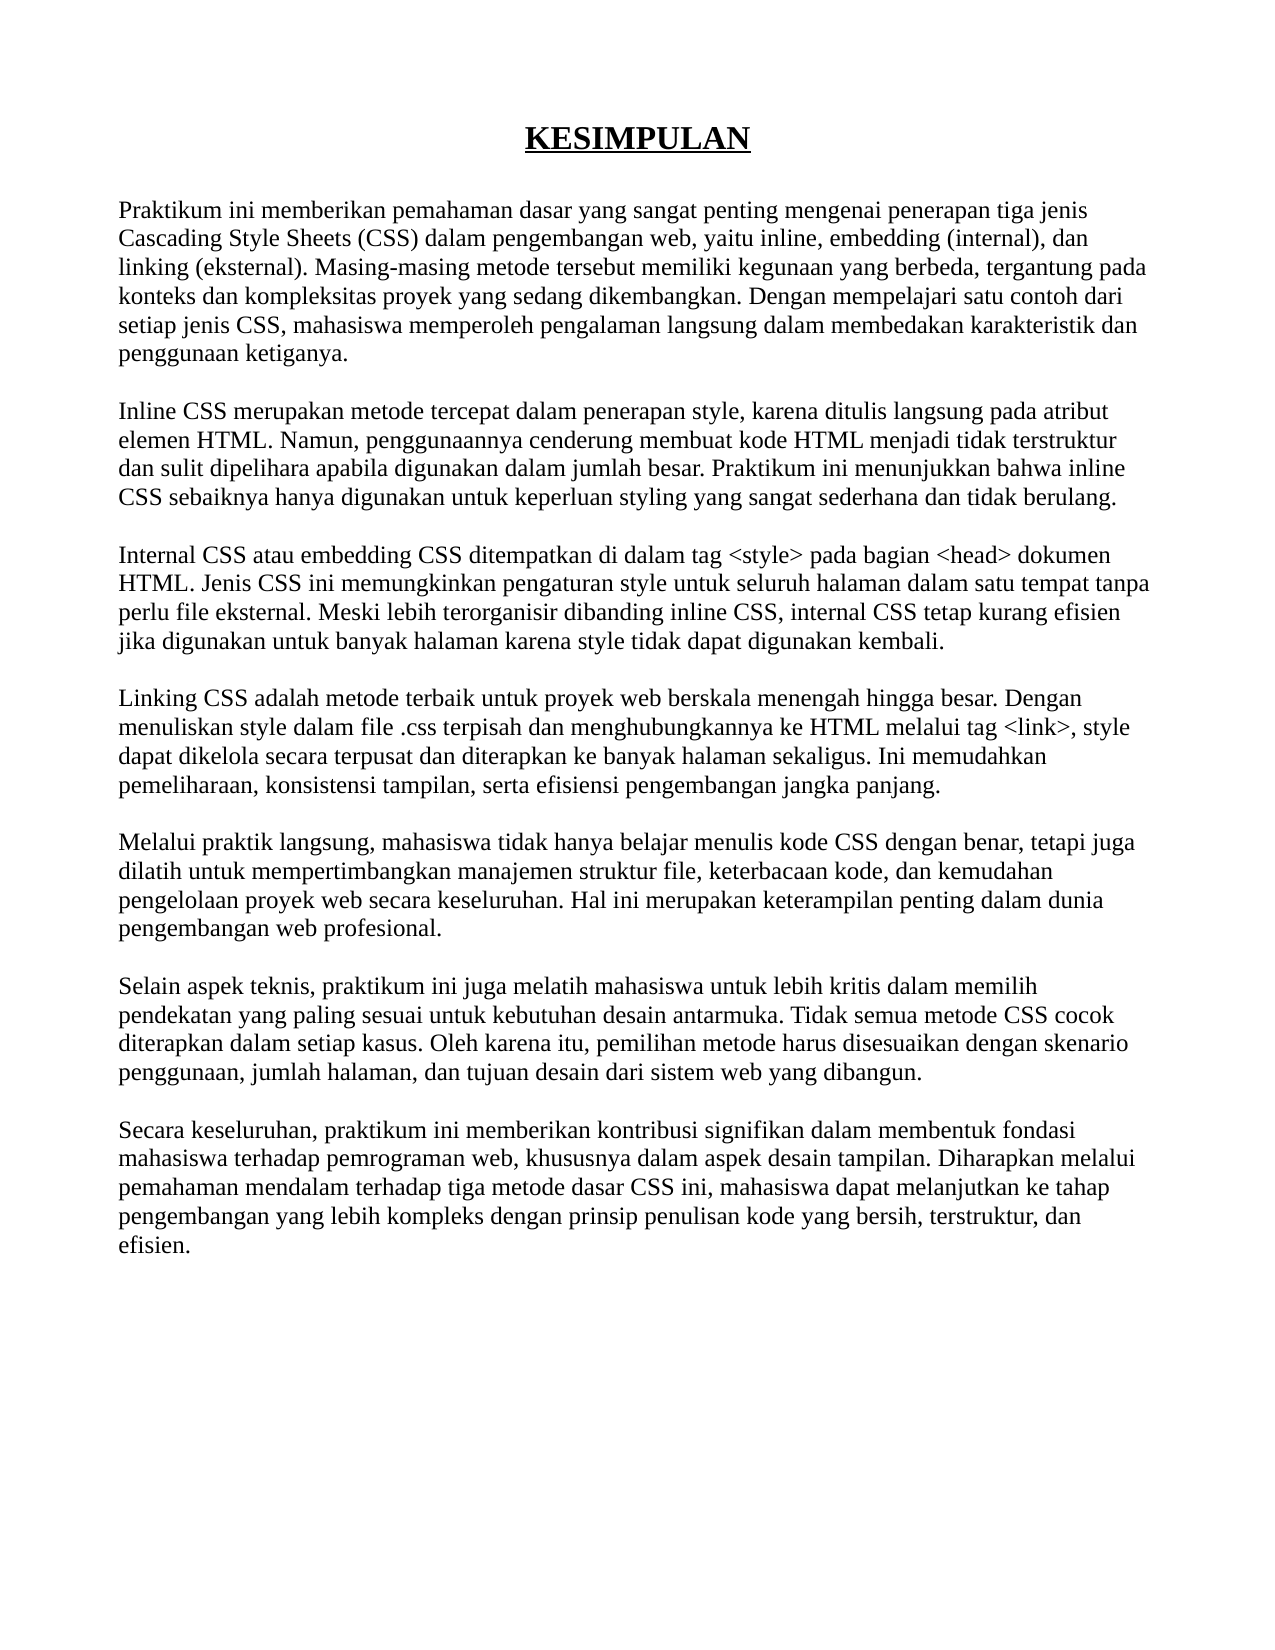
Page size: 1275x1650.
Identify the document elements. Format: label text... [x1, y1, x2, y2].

text KESIMPULAN [118, 118, 1157, 156]
text Internal CSS atau embedding CSS ditempatkan di dalam tag <style> pada bagian <head> dokumen HTML. Jenis CSS ini memungkinkan pengaturan style untuk seluruh halaman dalam satu tempat tanpa perlu file eksternal. Meski lebih terorganisir dibanding inline CSS, internal CSS tetap kurang efisien jika digunakan untuk banyak halaman karena style tidak dapat digunakan kembali. [118, 540, 1157, 655]
text Inline CSS merupakan metode tercepat dalam penerapan style, karena ditulis langsung pada atribut elemen HTML. Namun, penggunaannya cenderung membuat kode HTML menjadi tidak terstruktur dan sulit dipelihara apabila digunakan dalam jumlah besar. Praktikum ini menunjukkan bahwa inline CSS sebaiknya hanya digunakan untuk keperluan styling yang sangat sederhana dan tidak berulang. [118, 396, 1157, 511]
text Secara keseluruhan, praktikum ini memberikan kontribusi signifikan dalam membentuk fondasi mahasiswa terhadap pemrograman web, khususnya dalam aspek desain tampilan. Diharapkan melalui pemahaman mendalam terhadap tiga metode dasar CSS ini, mahasiswa dapat melanjutkan ke tahap pengembangan yang lebih kompleks dengan prinsip penulisan kode yang bersih, terstruktur, dan efisien. [118, 1115, 1157, 1258]
text Melalui praktik langsung, mahasiswa tidak hanya belajar menulis kode CSS dengan benar, tetapi juga dilatih untuk mempertimbangkan manajemen struktur file, keterbacaan kode, dan kemudahan pengelolaan proyek web secara keseluruhan. Hal ini merupakan keterampilan penting dalam dunia pengembangan web profesional. [118, 827, 1157, 942]
text Selain aspek teknis, praktikum ini juga melatih mahasiswa untuk lebih kritis dalam memilih pendekatan yang paling sesuai untuk kebutuhan desain antarmuka. Tidak semua metode CSS cocok diterapkan dalam setiap kasus. Oleh karena itu, pemilihan metode harus disesuaikan dengan skenario penggunaan, jumlah halaman, dan tujuan desain dari sistem web yang dibangun. [118, 971, 1157, 1086]
text Linking CSS adalah metode terbaik untuk proyek web berskala menengah hingga besar. Dengan menuliskan style dalam file .css terpisah dan menghubungkannya ke HTML melalui tag <link>, style dapat dikelola secara terpusat dan diterapkan ke banyak halaman sekaligus. Ini memudahkan pemeliharaan, konsistensi tampilan, serta efisiensi pengembangan jangka panjang. [118, 683, 1157, 798]
text Praktikum ini memberikan pemahaman dasar yang sangat penting mengenai penerapan tiga jenis Cascading Style Sheets (CSS) dalam pengembangan web, yaitu inline, embedding (internal), dan linking (eksternal). Masing-masing metode tersebut memiliki kegunaan yang berbeda, tergantung pada konteks dan kompleksitas proyek yang sedang dikembangkan. Dengan mempelajari satu contoh dari setiap jenis CSS, mahasiswa memperoleh pengalaman langsung dalam membedakan karakteristik dan penggunaan ketiganya. [118, 195, 1157, 367]
